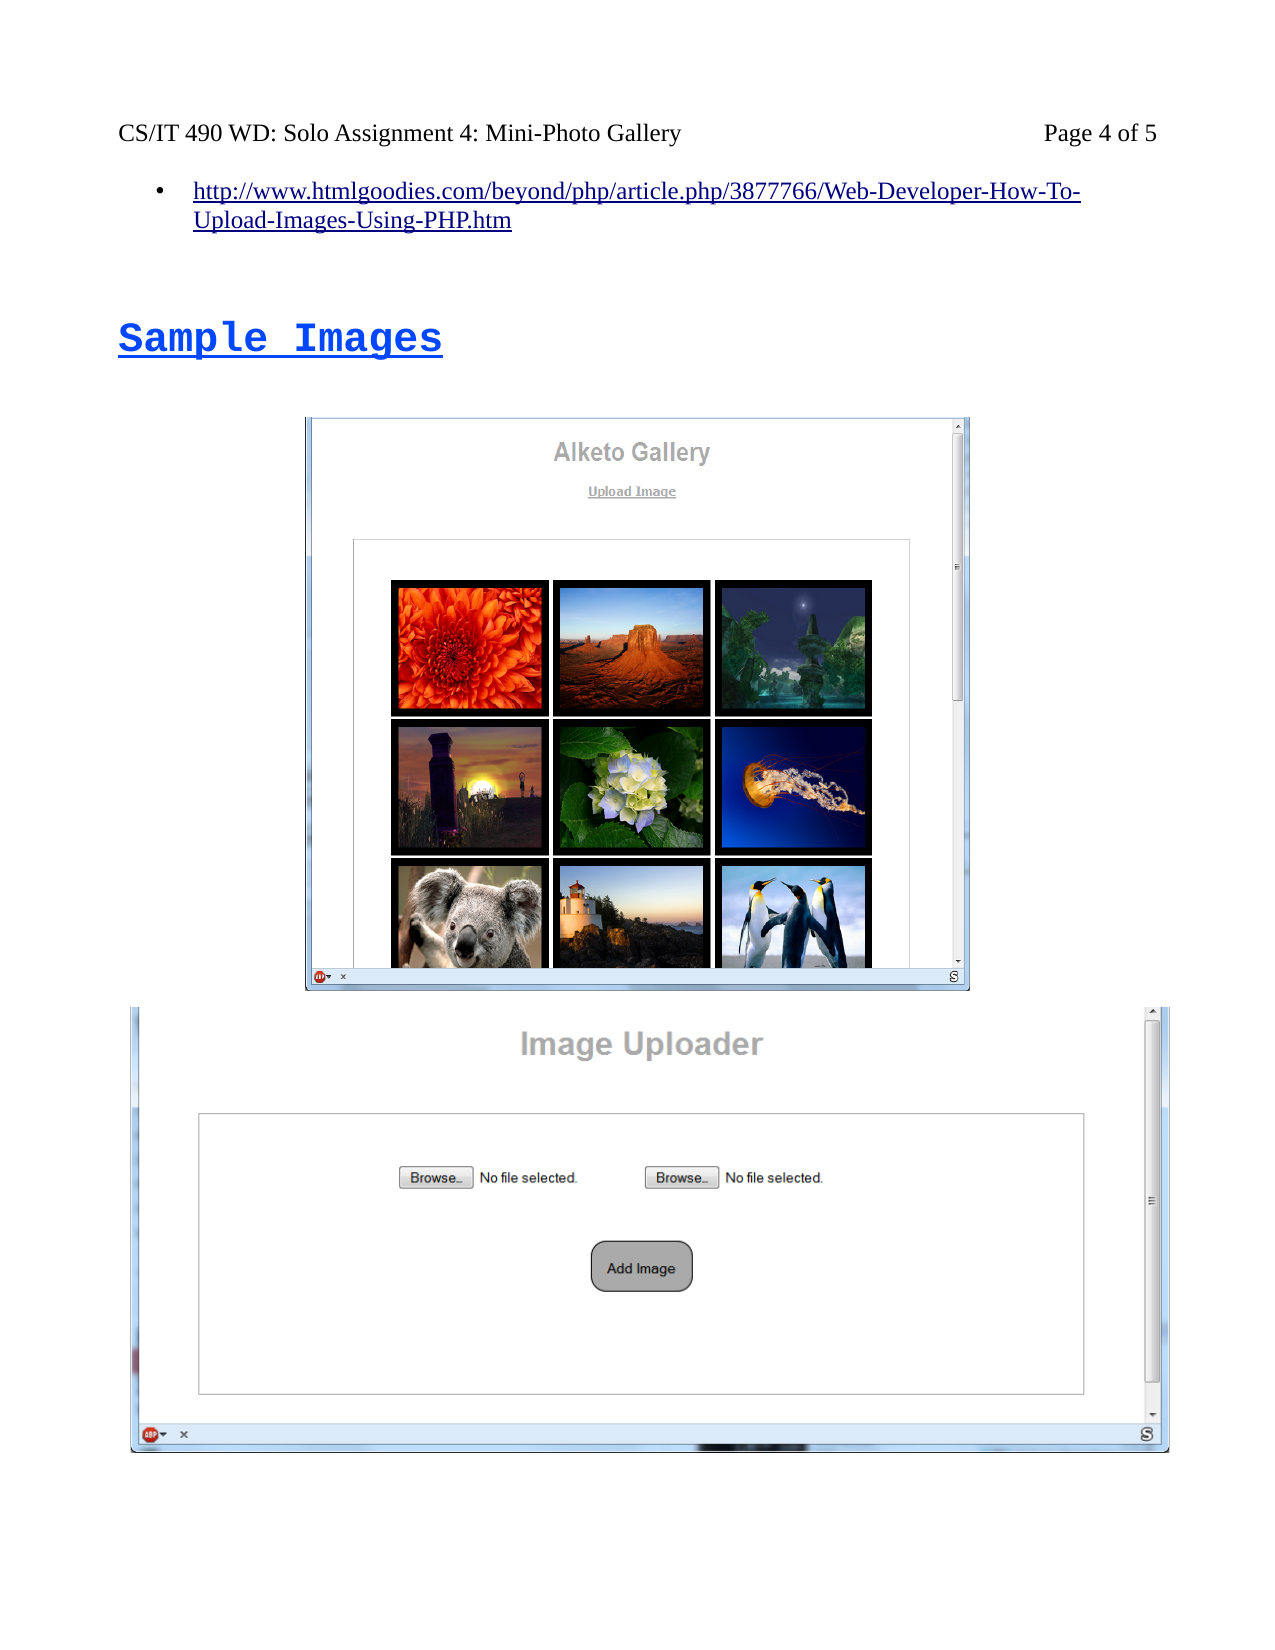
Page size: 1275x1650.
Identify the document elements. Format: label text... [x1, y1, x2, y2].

list http://www.htmlgoodies.com/beyond/php/article.php/3877766/Web-Developer-How-To-Upload-Images-Using-PHP.htm [156, 176, 1157, 234]
subtitle Sample Images [118, 316, 1157, 363]
picture [305, 417, 970, 991]
picture [130, 1007, 1170, 1453]
